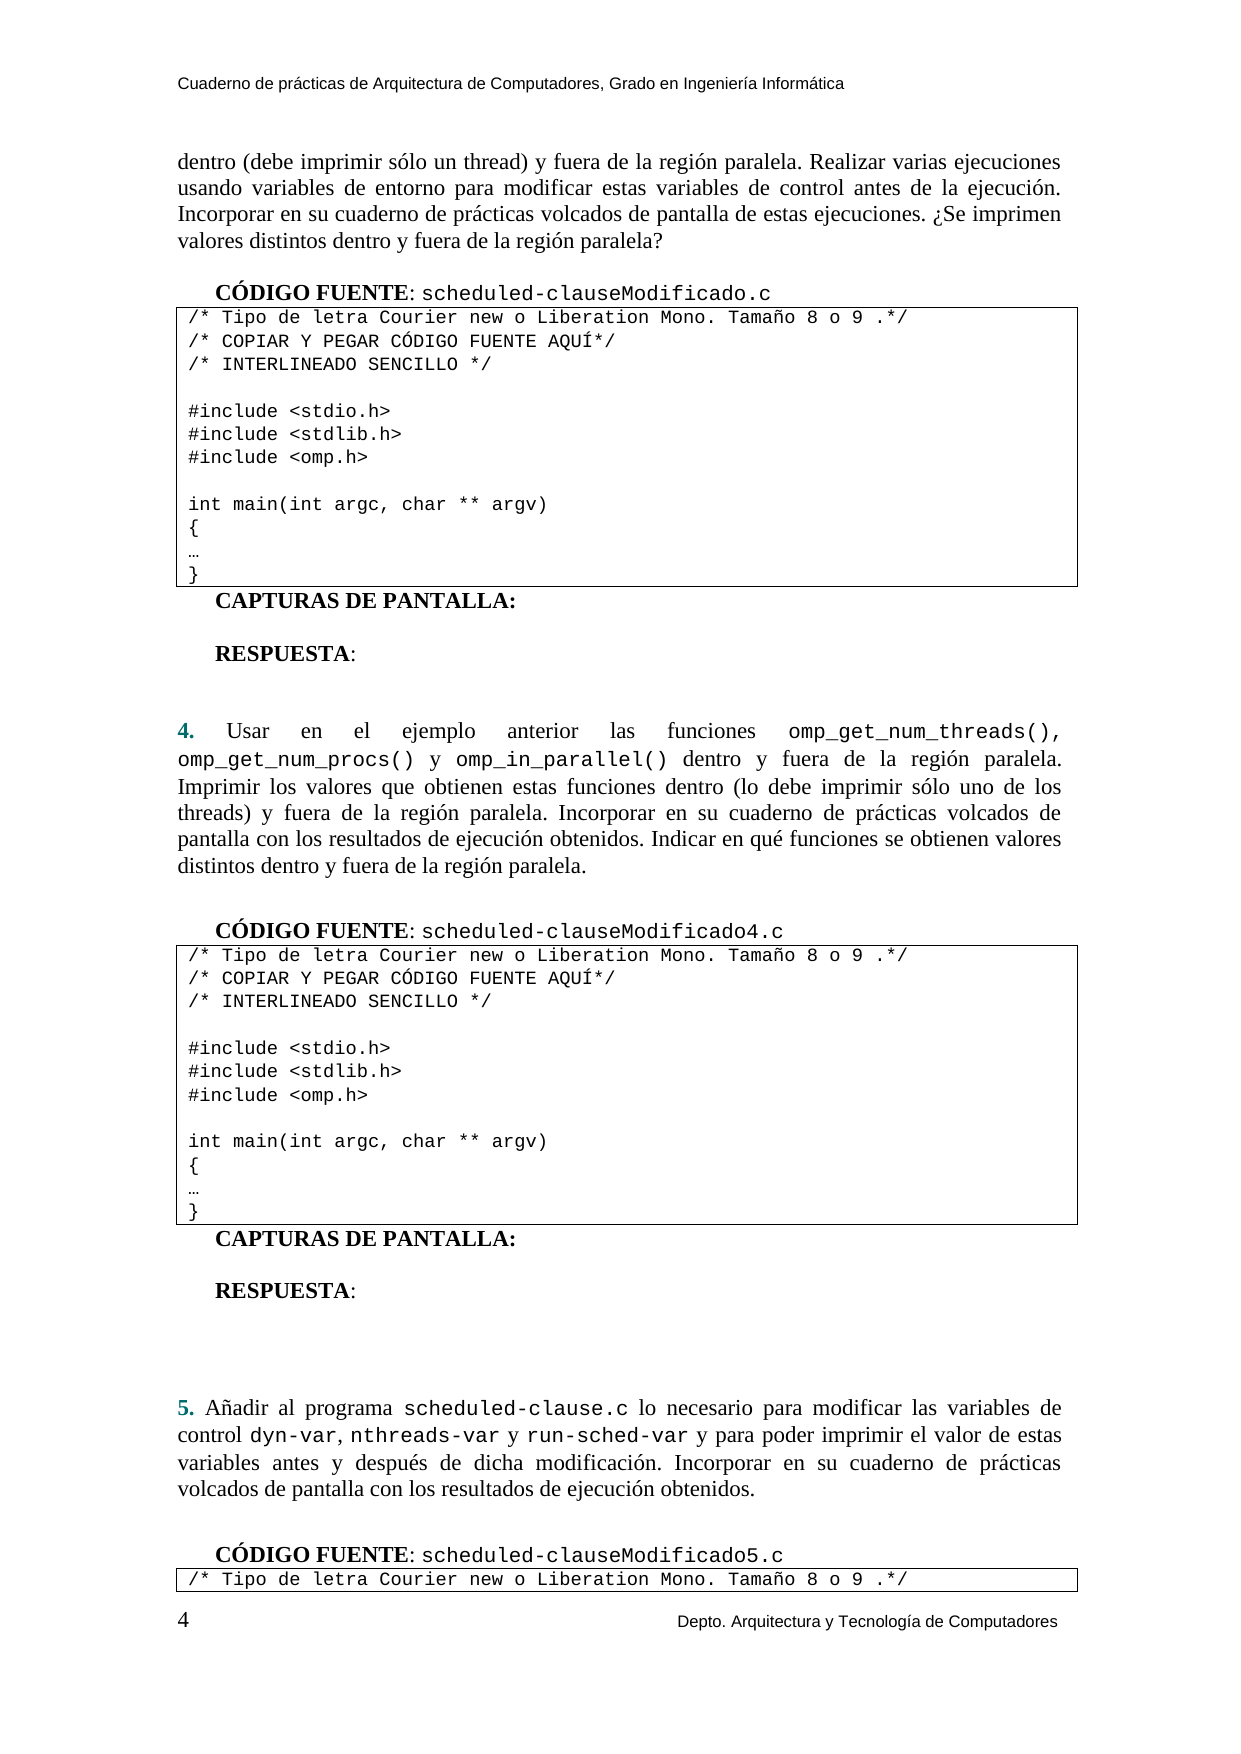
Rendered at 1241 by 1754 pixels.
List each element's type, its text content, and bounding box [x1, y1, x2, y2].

list 5. Añadir al programa scheduled-clause.c lo necesario para modificar las variables de control dyn-var, nthreads-var y run-sched-var y para poder imprimir el valor de estas variables antes y después de dicha modificación. Incorporar en su cuaderno de prácticas volcados de pantalla con los resultados de ejecución obtenidos. [177, 1394, 1063, 1502]
list dentro (debe imprimir sólo un thread) y fuera de la región paralela. Realizar varias ejecuciones usando variables de entorno para modificar estas variables de control antes de la ejecución. Incorporar en su cuaderno de prácticas volcados de pantalla de estas ejecuciones. ¿Se imprimen valores distintos dentro y fuera de la región paralela? [177, 148, 1063, 253]
text CÓDIGO FUENTE: scheduled-clauseModificado4.c [215, 917, 1063, 944]
list 4. Usar en el ejemplo anterior las funciones omp_get_num_threads(), omp_get_num_procs() y omp_in_parallel() dentro y fuera de la región paralela. Imprimir los valores que obtienen estas funciones dentro (lo debe imprimir sólo uno de los threads) y fuera de la región paralela. Incorporar en su cuaderno de prácticas volcados de pantalla con los resultados de ejecución obtenidos. Indicar en qué funciones se obtienen valores distintos dentro y fuera de la región paralela. [177, 717, 1063, 878]
text RESPUESTA: [215, 640, 1063, 666]
text RESPUESTA: [215, 1277, 1063, 1304]
table_header /* Tipo de letra Courier new o Liberation Mono. Tamaño 8 o 9 .*/ /* COPIAR Y PEGAR CÓDIGO FUENTE AQUÍ*/ /* INTERLINEADO SENCILLO */ #include <stdio.h> #include <stdlib.h> #include <omp.h> int main(int argc, char ** argv) { … } [177, 946, 1077, 1223]
table_header /* Tipo de letra Courier new o Liberation Mono. Tamaño 8 o 9 .*/ [177, 1569, 1077, 1591]
text CÓDIGO FUENTE: scheduled-clauseModificado5.c [215, 1541, 1063, 1568]
text CÓDIGO FUENTE: scheduled-clauseModificado.c [215, 279, 1063, 307]
text CAPTURAS DE PANTALLA: [215, 587, 1063, 613]
table_header /* Tipo de letra Courier new o Liberation Mono. Tamaño 8 o 9 .*/ /* COPIAR Y PEGAR CÓDIGO FUENTE AQUÍ*/ /* INTERLINEADO SENCILLO */ #include <stdio.h> #include <stdlib.h> #include <omp.h> int main(int argc, char ** argv) { … } [177, 308, 1077, 586]
text CAPTURAS DE PANTALLA: [215, 1225, 1063, 1251]
